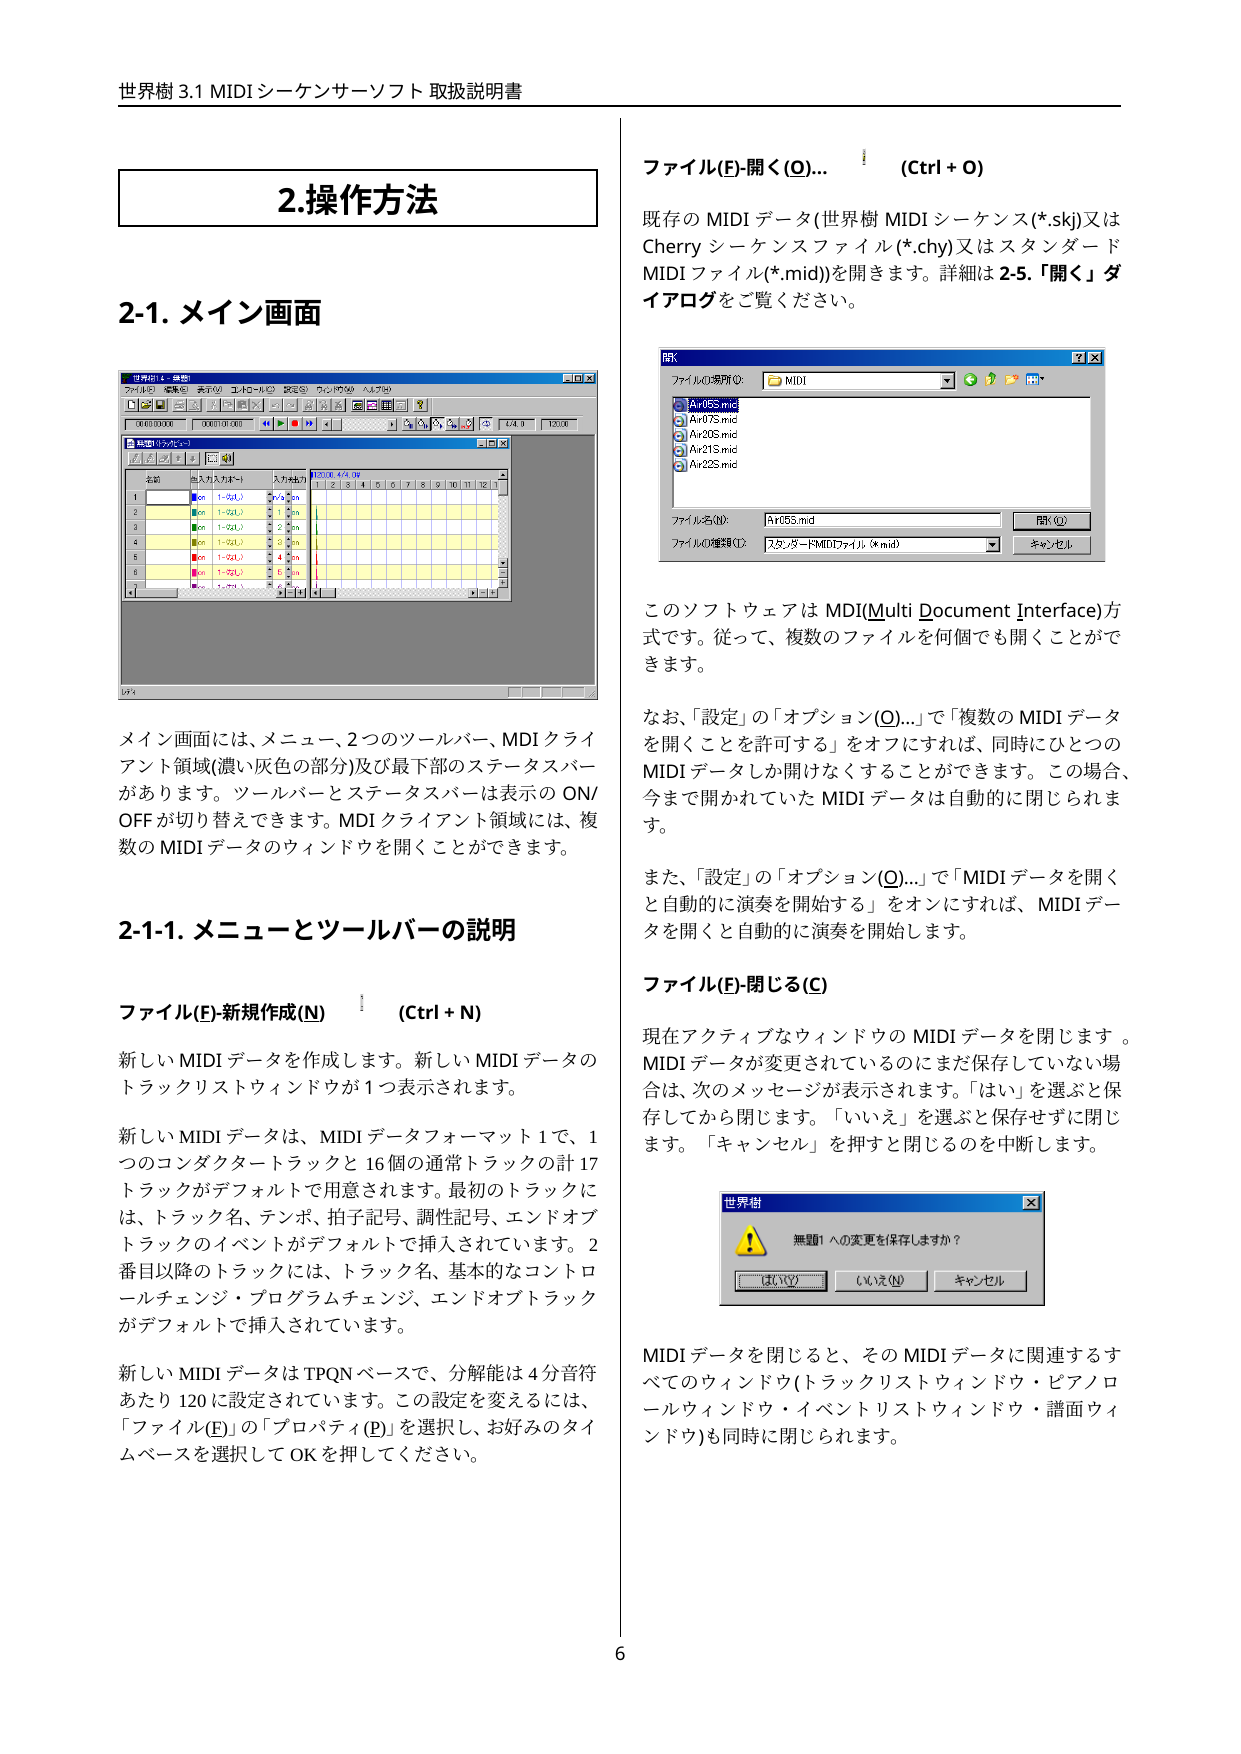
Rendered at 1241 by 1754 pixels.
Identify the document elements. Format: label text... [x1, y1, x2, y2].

text メイン画面には、メニュー、2つのツールバー、MDIクライアント領域(濃い灰色の部分)及び最下部のステータスバーがあります。ツールバーとステータスバーは表示のON/OFFが切り替えできます。MDIクライアント領域には、複数のMIDIデータのウィンドウを開くことができます。 [118, 725, 598, 860]
text MIDIデータを閉じると、そのMIDIデータに関連するすべてのウィンドウ(トラックリストウィンドウ・ピアノロールウィンドウ・イベントリストウィンドウ・譜面ウィンドウ)も同時に閉じられます。 [642, 1341, 1122, 1448]
text また、「設定」の「オプション(O)...」で「MIDIデータを開くと自動的に演奏を開始する」をオンにすれば、MIDIデータを開くと自動的に演奏を開始します。 [642, 863, 1122, 944]
text 新しいMIDIデータは、MIDIデータフォーマット1で、1つのコンダクタートラックと16個の通常トラックの計17トラックがデフォルトで用意されます。最初のトラックには、トラック名、テンポ、拍子記号、調性記号、エンドオブトラックのイベントがデフォルトで挿入されています。2番目以降のトラックには、トラック名、基本的なコントロールチェンジ・プログラムチェンジ、エンドオブトラックがデフォルトで挿入されています。 [118, 1122, 598, 1338]
text 既存のMIDIデータ(世界樹MIDIシーケンス(*.skj)又はCherryシーケンスファイル(*.chy)又はスタンダードMIDIファイル(*.mid))を開きます。詳細は2-5.「開く」ダイアログをご覧ください。 [642, 205, 1122, 313]
text ファイル(F)-開く(O)... (Ctrl + O) [642, 140, 1122, 179]
subtitle 2-1-1. メニューとツールバーの説明 [118, 911, 598, 947]
text なお、「設定」の「オプション(O)...」で「複数のMIDIデータを開くことを許可する」をオフにすれば、同時にひとつのMIDIデータしか開けなくすることができます。この場合、今まで開かれていたMIDIデータは自動的に閉じられます。 [642, 703, 1122, 837]
picture [719, 1191, 1045, 1306]
text ファイル(F)-新規作成(N) (Ctrl + N) [118, 985, 598, 1025]
picture [118, 370, 598, 700]
picture [658, 347, 1106, 562]
subtitle 2.操作方法 [120, 171, 596, 225]
text 新しいMIDIデータを作成します。新しいMIDIデータのトラックリストウィンドウが1つ表示されます。 [118, 1046, 598, 1100]
text 現在アクティブなウィンドウのMIDIデータを閉じます。MIDIデータが変更されているのにまだ保存していない場合は、次のメッセージが表示されます。「はい」を選ぶと保存してから閉じます。「いいえ」を選ぶと保存せずに閉じます。「キャンセル」を押すと閉じるのを中断します。 [642, 1022, 1122, 1157]
subtitle 2-1. メイン画面 [118, 290, 598, 332]
picture [360, 993, 364, 1011]
picture [862, 148, 866, 165]
text 新しいMIDIデータはTPQNベースで、分解能は4分音符あたり120に設定されています。この設定を変えるには、「ファイル(F)」の「プロパティ(P)」を選択し、お好みのタイムベースを選択してOKを押してください。 [118, 1359, 598, 1467]
text このソフトウェアはMDI(Multi Document Interface)方式です。従って、複数のファイルを何個でも開くことができます。 [642, 596, 1122, 677]
text ファイル(F)-閉じる(C) [642, 969, 1122, 997]
